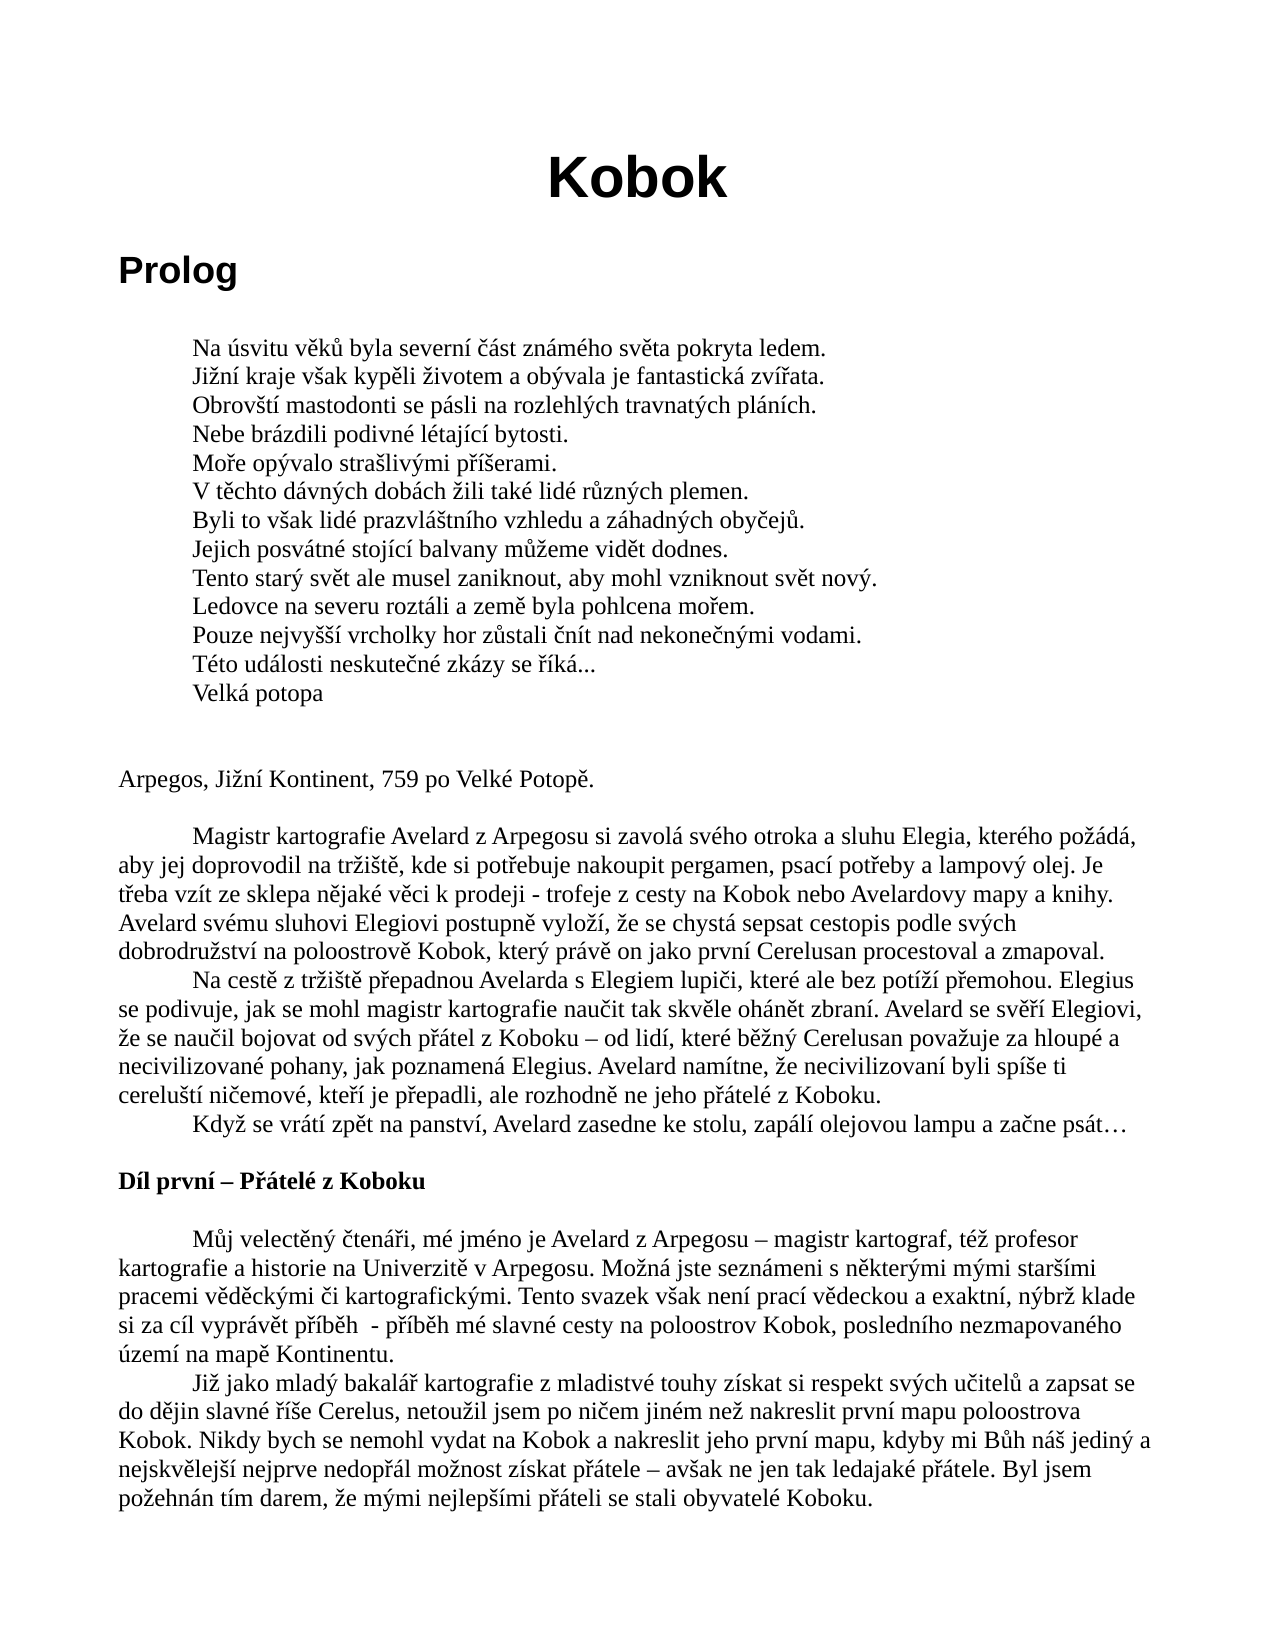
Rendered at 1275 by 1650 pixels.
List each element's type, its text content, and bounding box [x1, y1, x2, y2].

text Moře opývalo strašlivými příšerami. [118, 448, 1157, 476]
text Jižní kraje však kypěli životem a obývala je fantastická zvířata. [118, 361, 1157, 390]
text Magistr kartografie Avelard z Arpegosu si zavolá svého otroka a sluhu Elegia, kterého požádá, aby jej doprovodil na tržiště, kde si potřebuje nakoupit pergamen, psací potřeby a lampový olej. Je třeba vzít ze sklepa nějaké věci k prodeji - trofeje z cesty na Kobok nebo Avelardovy mapy a knihy. Avelard svému sluhovi Elegiovi postupně vyloží, že se chystá sepsat cestopis podle svých dobrodružství na poloostrově Kobok, který právě on jako první Cerelusan procestoval a zmapoval. [118, 821, 1157, 965]
text Již jako mladý bakalář kartografie z mladistvé touhy získat si respekt svých učitelů a zapsat se do dějin slavné říše Cerelus, netoužil jsem po ničem jiném než nakreslit první mapu poloostrova Kobok. Nikdy bych se nemohl vydat na Kobok a nakreslit jeho první mapu, kdyby mi Bůh náš jediný a nejskvělejší nejprve nedopřál možnost získat přátele – avšak ne jen tak ledajaké přátele. Byl jsem požehnán tím darem, že mými nejlepšími přáteli se stali obyvatelé Koboku. [118, 1368, 1157, 1511]
subtitle Prolog [118, 248, 1157, 291]
text Na úsvitu věků byla severní část známého světa pokryta ledem. [118, 333, 1157, 361]
title Kobok [118, 143, 1157, 210]
text Na cestě z tržiště přepadnou Avelarda s Elegiem lupiči, které ale bez potíží přemohou. Elegius se podivuje, jak se mohl magistr kartografie naučit tak skvěle ohánět zbraní. Avelard se svěří Elegiovi, že se naučil bojovat od svých přátel z Koboku – od lidí, které běžný Cerelusan považuje za hloupé a necivilizované pohany, jak poznamená Elegius. Avelard namítne, že necivilizovaní byli spíše ti cereluští ničemové, kteří je přepadli, ale rozhodně ne jeho přátelé z Koboku. [118, 965, 1157, 1109]
text Díl první – Přátelé z Koboku [118, 1166, 1157, 1195]
text Ledovce na severu roztáli a země byla pohlcena mořem. [118, 591, 1157, 620]
text Můj velectěný čtenáři, mé jméno je Avelard z Arpegosu – magistr kartograf, též profesor kartografie a historie na Univerzitě v Arpegosu. Možná jste seznámeni s některými mými staršími pracemi věděckými či kartografickými. Tento svazek však není prací vědeckou a exaktní, nýbrž klade si za cíl vyprávět příběh - příběh mé slavné cesty na poloostrov Kobok, posledního nezmapovaného území na mapě Kontinentu. [118, 1224, 1157, 1368]
text Nebe brázdili podivné létající bytosti. [118, 419, 1157, 448]
text Velká potopa [118, 678, 1157, 706]
text Tento starý svět ale musel zaniknout, aby mohl vzniknout svět nový. [118, 563, 1157, 591]
text Obrovští mastodonti se pásli na rozlehlých travnatých pláních. [118, 390, 1157, 419]
text V těchto dávných dobách žili také lidé různých plemen. [118, 476, 1157, 505]
text Jejich posvátné stojící balvany můžeme vidět dodnes. [118, 534, 1157, 563]
text Arpegos, Jižní Kontinent, 759 po Velké Potopě. [118, 764, 1157, 793]
text Když se vrátí zpět na panství, Avelard zasedne ke stolu, zapálí olejovou lampu a začne psát… [118, 1109, 1157, 1138]
text Této události neskutečné zkázy se říká... [118, 649, 1157, 678]
text Pouze nejvyšší vrcholky hor zůstali čnít nad nekonečnými vodami. [118, 620, 1157, 649]
text Byli to však lidé prazvláštního vzhledu a záhadných obyčejů. [118, 505, 1157, 534]
